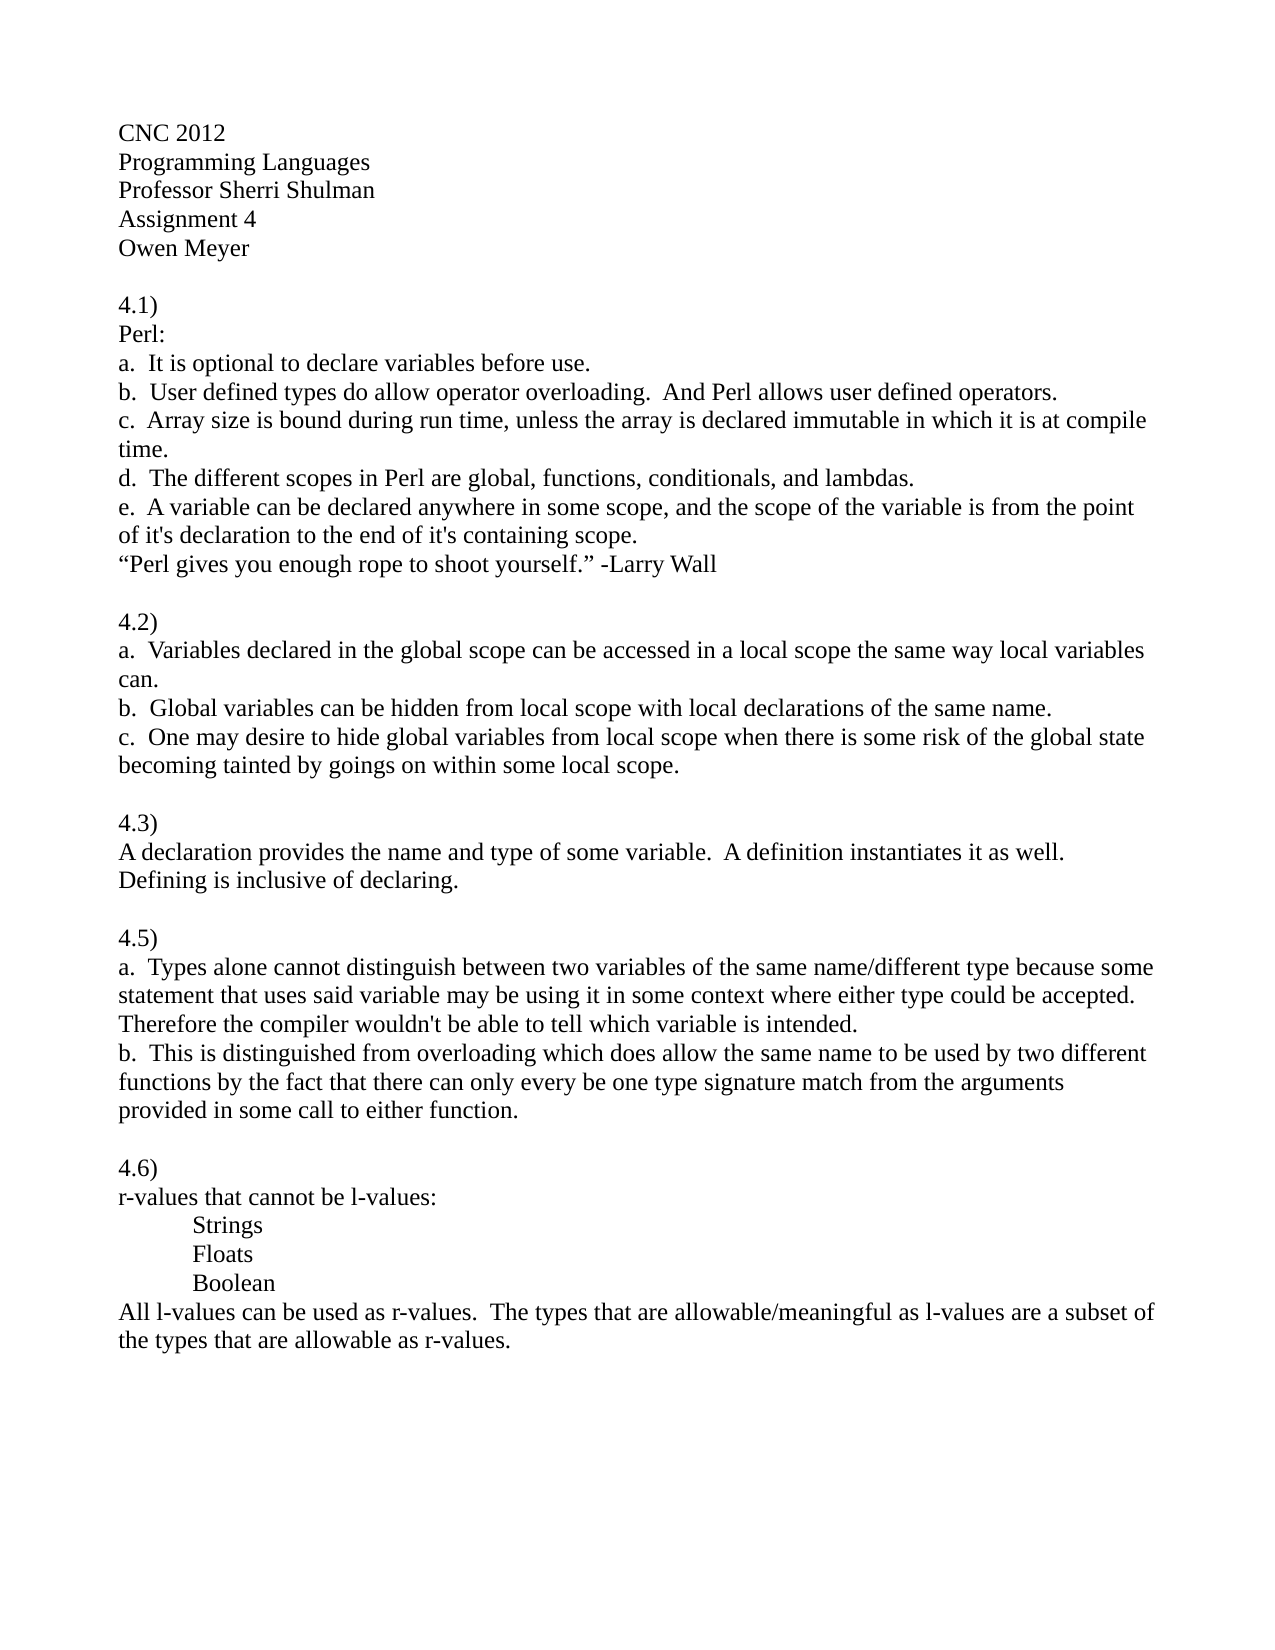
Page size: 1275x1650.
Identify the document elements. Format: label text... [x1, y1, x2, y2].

text e. A variable can be declared anywhere in some scope, and the scope of the variable is from the point of it's declaration to the end of it's containing scope. [118, 492, 1157, 549]
text 4.5) [118, 923, 1157, 952]
text Perl: [118, 319, 1157, 348]
text Assignment 4 [118, 204, 1157, 233]
text b. This is distinguished from overloading which does allow the same name to be used by two different functions by the fact that there can only every be one type signature match from the arguments provided in some call to either function. [118, 1038, 1157, 1124]
text Boolean [118, 1268, 1157, 1297]
text r-values that cannot be l-values: [118, 1182, 1157, 1211]
text Floats [118, 1239, 1157, 1268]
text d. The different scopes in Perl are global, functions, conditionals, and lambdas. [118, 463, 1157, 492]
text Professor Sherri Shulman [118, 176, 1157, 204]
text All l-values can be used as r-values. The types that are allowable/meaningful as l-values are a subset of the types that are allowable as r-values. [118, 1297, 1157, 1354]
text c. One may desire to hide global variables from local scope when there is some risk of the global state becoming tainted by goings on within some local scope. [118, 722, 1157, 779]
text Owen Meyer [118, 233, 1157, 262]
text A declaration provides the name and type of some variable. A definition instantiates it as well. Defining is inclusive of declaring. [118, 837, 1157, 894]
text 4.6) [118, 1153, 1157, 1182]
text Programming Languages [118, 147, 1157, 176]
text 4.2) [118, 607, 1157, 636]
text b. User defined types do allow operator overloading. And Perl allows user defined operators. [118, 377, 1157, 406]
text 4.3) [118, 808, 1157, 837]
text a. It is optional to declare variables before use. [118, 348, 1157, 377]
text c. Array size is bound during run time, unless the array is declared immutable in which it is at compile time. [118, 406, 1157, 463]
text b. Global variables can be hidden from local scope with local declarations of the same name. [118, 693, 1157, 722]
text Strings [118, 1211, 1157, 1239]
text 4.1) [118, 291, 1157, 319]
text “Perl gives you enough rope to shoot yourself.” -Larry Wall [118, 549, 1157, 578]
text CNC 2012 [118, 118, 1157, 147]
text a. Variables declared in the global scope can be accessed in a local scope the same way local variables can. [118, 636, 1157, 693]
text a. Types alone cannot distinguish between two variables of the same name/different type because some statement that uses said variable may be using it in some context where either type could be accepted. Therefore the compiler wouldn't be able to tell which variable is intended. [118, 952, 1157, 1038]
